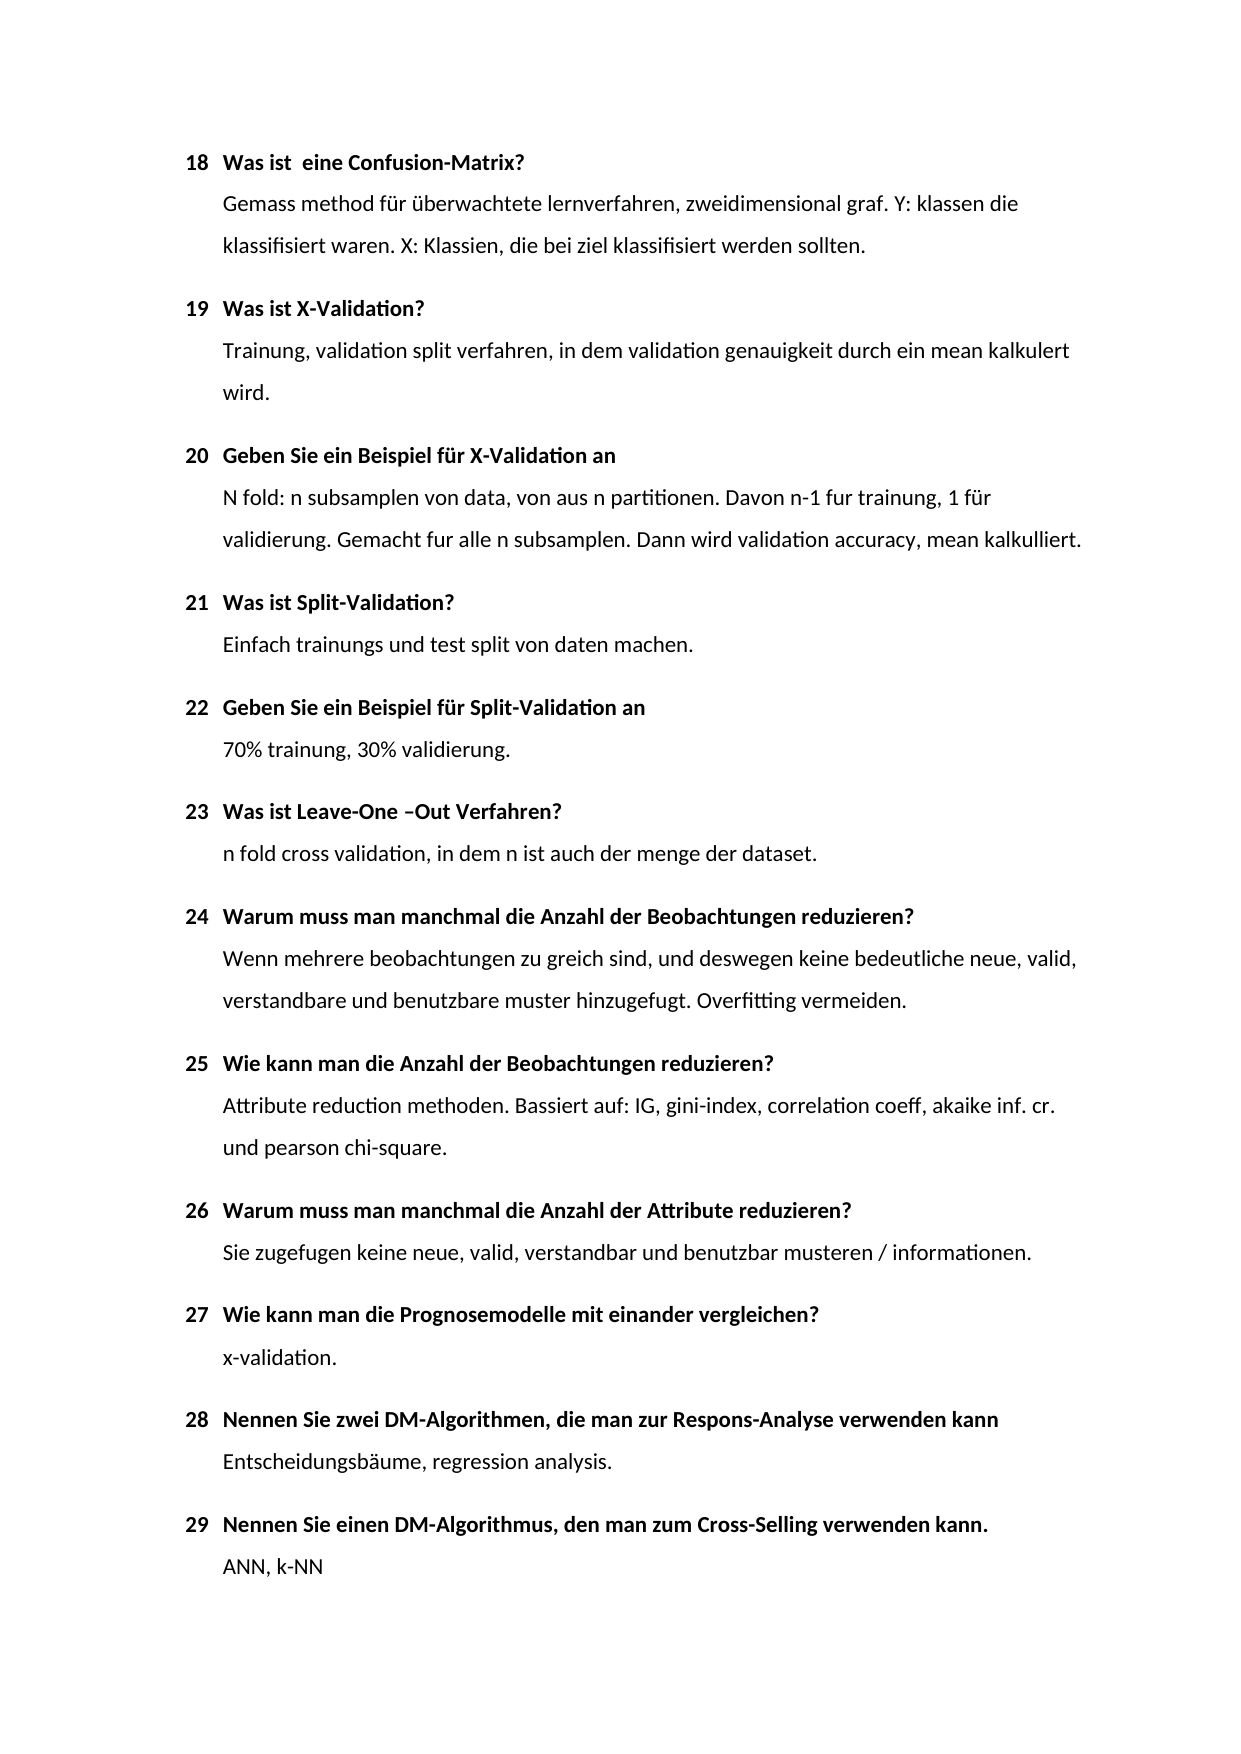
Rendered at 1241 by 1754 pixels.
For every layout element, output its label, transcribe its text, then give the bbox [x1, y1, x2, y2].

list Nennen Sie zwei DM-Algorithmen, die man zur Respons-Analyse verwenden kann Entscheidungsbäume, regression analysis. [185, 1405, 1093, 1475]
list Nennen Sie einen DM-Algorithmus, den man zum Cross-Selling verwenden kann. ANN, k-NN [185, 1510, 1093, 1580]
list Wie kann man die Anzahl der Beobachtungen reduzieren? Attribute reduction methoden. Bassiert auf: IG, gini-index, correlation coeff, akaike inf. cr. und pearson chi-square. [185, 1049, 1093, 1161]
list Was ist Split-Validation? Einfach trainungs und test split von daten machen. [185, 588, 1093, 658]
list Wie kann man die Prognosemodelle mit einander vergleichen? x-validation. [185, 1301, 1093, 1371]
list Geben Sie ein Beispiel für Split-Validation an 70% trainung, 30% validierung. [185, 693, 1093, 763]
list Geben Sie ein Beispiel für X-Validation an N fold: n subsamplen von data, von aus n partitionen. Davon n-1 fur trainung, 1 für validierung. Gemacht fur alle n subsamplen. Dann wird validation accuracy, mean kalkulliert. [185, 441, 1093, 553]
list Warum muss man manchmal die Anzahl der Beobachtungen reduzieren? Wenn mehrere beobachtungen zu greich sind, und deswegen keine bedeutliche neue, valid, verstandbare und benutzbare muster hinzugefugt. Overfitting vermeiden. [185, 902, 1093, 1014]
list Was ist X-Validation? Trainung, validation split verfahren, in dem validation genauigkeit durch ein mean kalkulert wird. [185, 294, 1093, 406]
list Was ist eine Confusion-Matrix? Gemass method für überwachtete lernverfahren, zweidimensional graf. Y: klassen die klassifisiert waren. X: Klassien, die bei ziel klassifisiert werden sollten. [185, 148, 1093, 259]
list Warum muss man manchmal die Anzahl der Attribute reduzieren? Sie zugefugen keine neue, valid, verstandbar und benutzbar musteren / informationen. [185, 1196, 1093, 1266]
list Was ist Leave-One –Out Verfahren? n fold cross validation, in dem n ist auch der menge der dataset. [185, 797, 1093, 867]
